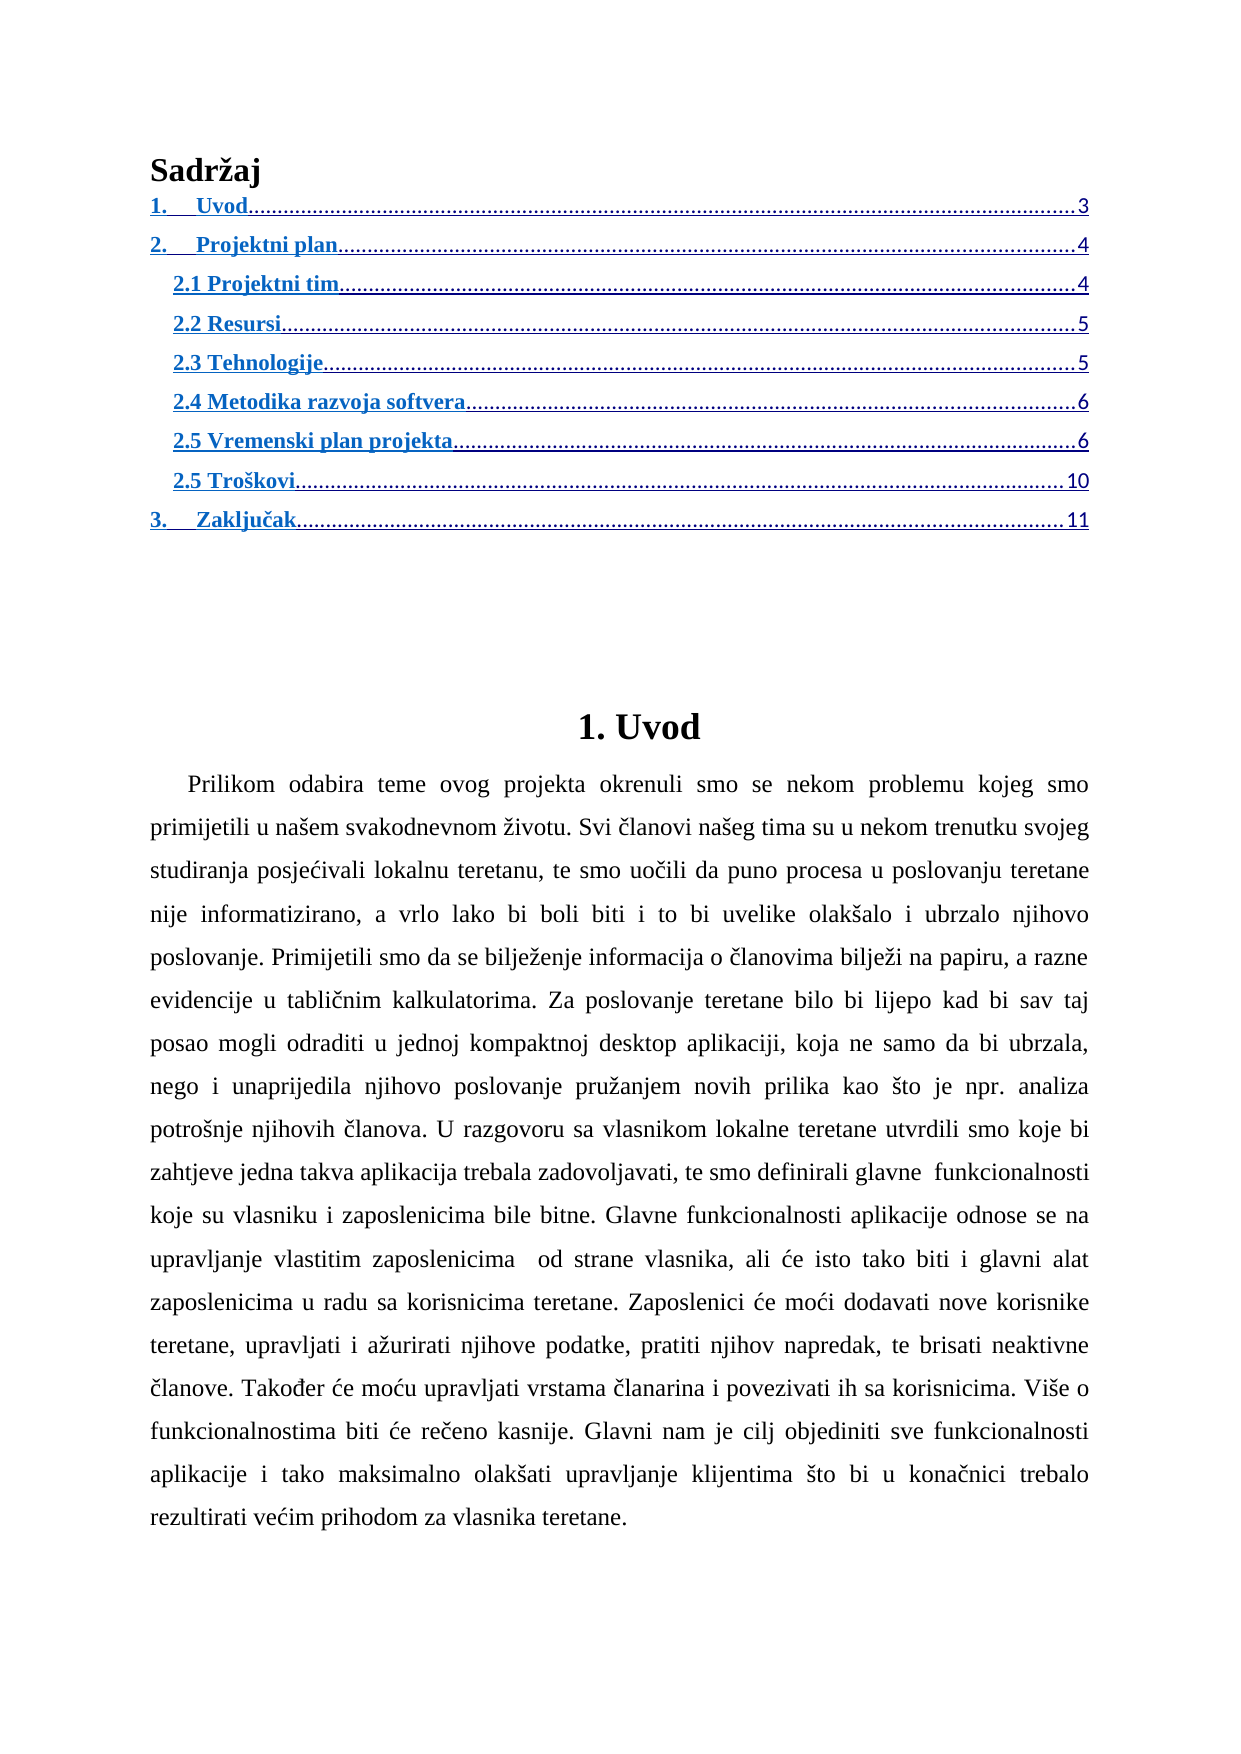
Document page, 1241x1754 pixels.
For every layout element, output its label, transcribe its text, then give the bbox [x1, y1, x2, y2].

text 2.5 Troškovi 10 [173, 466, 1090, 494]
text 2.1 Projektni tim 4 [173, 269, 1090, 297]
text 1. Uvod 3 [150, 191, 1090, 219]
text Prilikom odabira teme ovog projekta okrenuli smo se nekom problemu kojeg smo primijetili u našem svakodnevnom životu. Svi članovi našeg tima su u nekom trenutku svojeg studiranja posjećivali lokalnu teretanu, te smo uočili da puno procesa u poslovanju teretane nije informatizirano, a vrlo lako bi boli biti i to bi uvelike olakšalo i ubrzalo njihovo poslovanje. Primijetili smo da se bilježenje informacija o članovima bilježi na papiru, a razne evidencije u tabličnim kalkulatorima. Za poslovanje teretane bilo bi lijepo kad bi sav taj posao mogli odraditi u jednoj kompaktnoj desktop aplikaciji, koja ne samo da bi ubrzala, nego i unaprijedila njihovo poslovanje pružanjem novih prilika kao što je npr. analiza potrošnje njihovih članova. U razgovoru sa vlasnikom lokalne teretane utvrdili smo koje bi zahtjeve jedna takva aplikacija trebala zadovoljavati, te smo definirali glavne funkcionalnosti koje su vlasniku i zaposlenicima bile bitne. Glavne funkcionalnosti aplikacije odnose se na upravljanje vlastitim zaposlenicima od strane vlasnika, ali će isto tako biti i glavni alat zaposlenicima u radu sa korisnicima teretane. Zaposlenici će moći dodavati nove korisnike teretane, upravljati i ažurirati njihove podatke, pratiti njihov napredak, te brisati neaktivne članove. Također će moću upravljati vrstama članarina i povezivati ih sa korisnicima. Više o funkcionalnostima biti će rečeno kasnije. Glavni nam je cilj objediniti sve funkcionalnosti aplikacije i tako maksimalno olakšati upravljanje klijentima što bi u konačnici trebalo rezultirati većim prihodom za vlasnika teretane. [150, 769, 1090, 1531]
text 2.4 Metodika razvoja softvera 6 [173, 387, 1090, 415]
text 2. Projektni plan 4 [150, 230, 1090, 258]
subtitle Sadržaj [150, 150, 1090, 188]
text 3. Zaključak 11 [150, 505, 1090, 533]
subtitle Uvod [187, 704, 1090, 748]
text 2.5 Vremenski plan projekta 6 [173, 427, 1090, 454]
text 2.2 Resursi 5 [173, 309, 1090, 337]
text 2.3 Tehnologije 5 [173, 348, 1090, 376]
